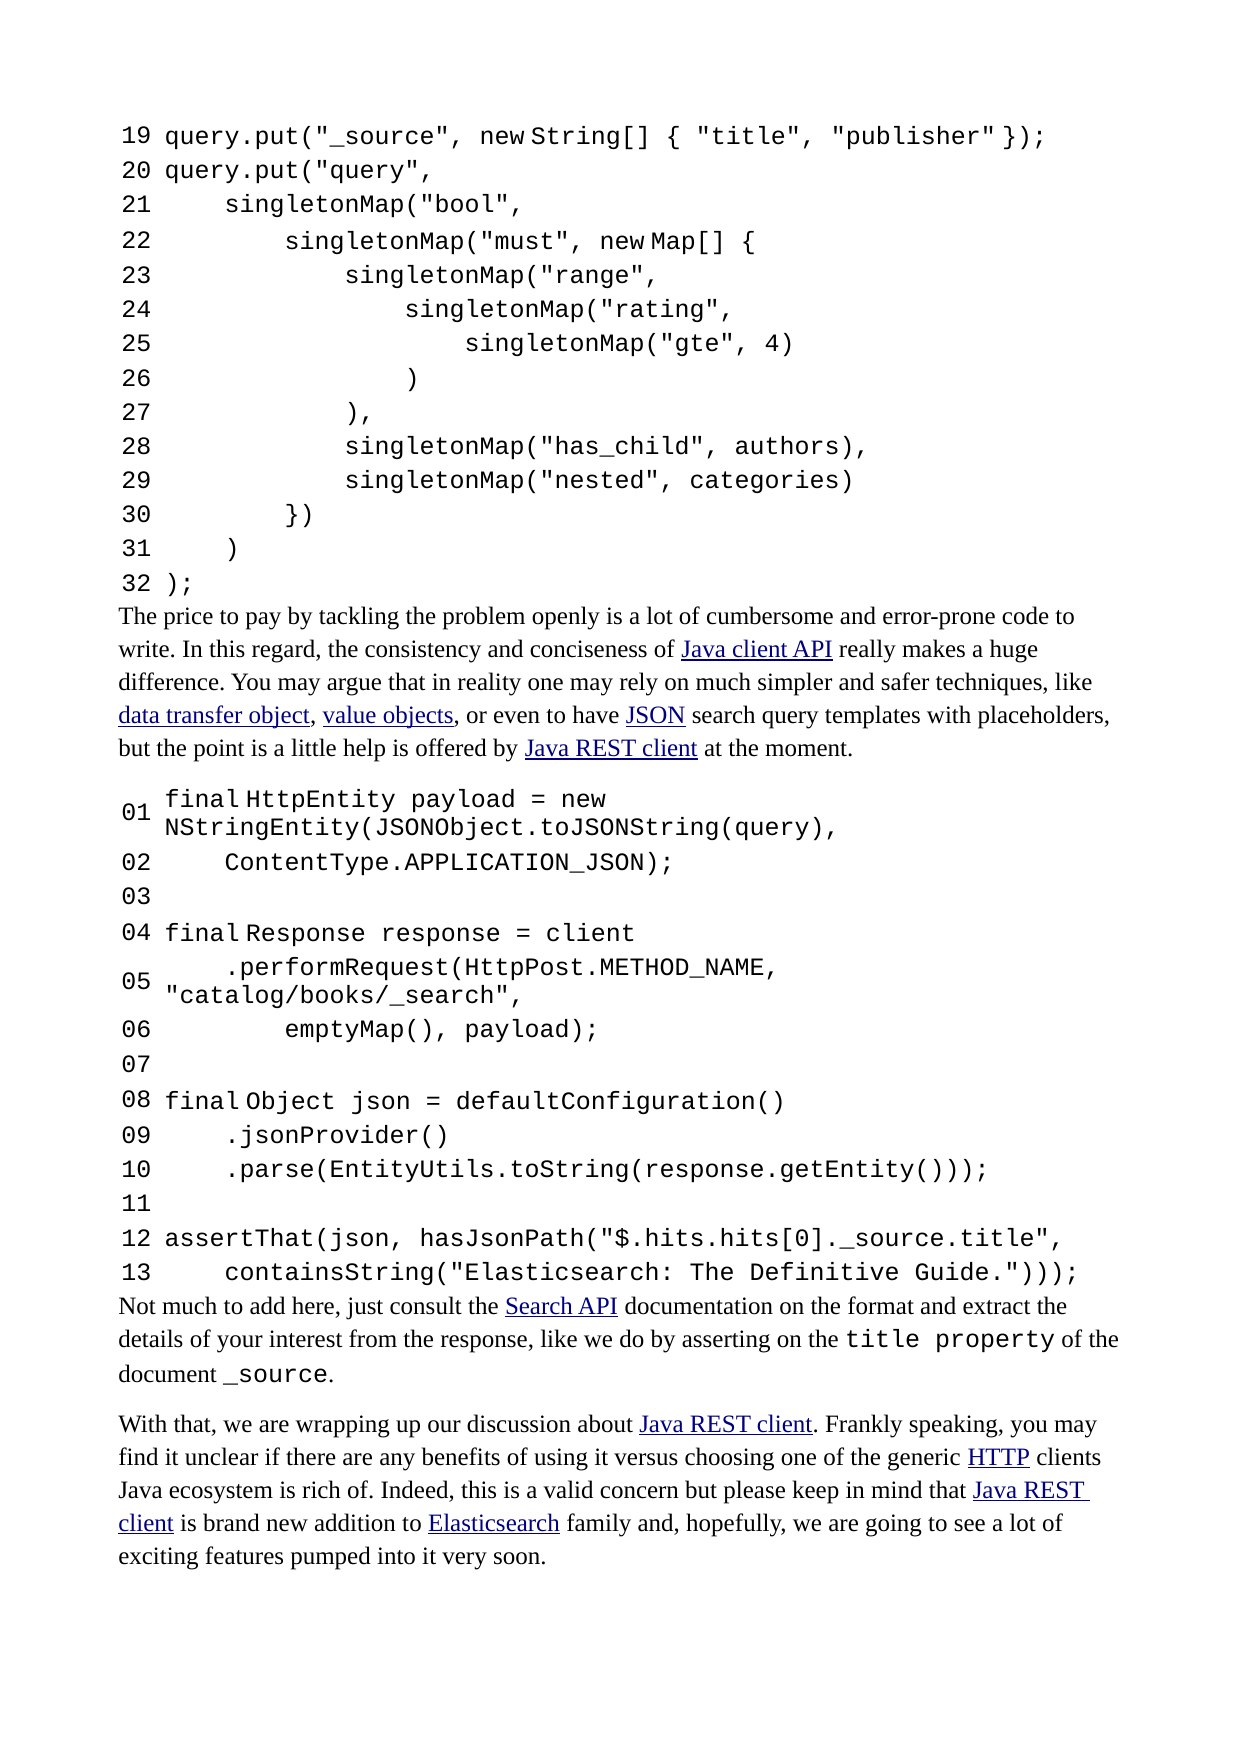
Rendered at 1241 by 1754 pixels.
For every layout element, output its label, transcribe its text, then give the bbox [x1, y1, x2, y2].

table_header 04 [118, 915, 161, 952]
table_header 29 [118, 465, 161, 499]
table_header [161, 1048, 181, 1083]
table_header 20 [118, 155, 161, 189]
table_header final Response response = client [161, 915, 652, 952]
text The price to pay by tackling the problem openly is a lot of cumbersome and error-prone code to write. In this regard, the consistency and conciseness of Java client API really makes a huge difference. You may argue that in reality one may rely on much simpler and safer techniques, like data transfer object, value objects, or even to have JSON search query templates with placeholders, but the point is a little help is offered by Java REST client at the moment. [118, 601, 1122, 762]
table_header ) [161, 362, 443, 396]
table_header 10 [118, 1154, 161, 1188]
table_header 03 [118, 880, 161, 915]
table_header 30 [118, 499, 161, 533]
table_header 31 [118, 533, 161, 567]
table_header ContentType.APPLICATION_JSON); [161, 846, 692, 880]
table_header 13 [118, 1257, 161, 1291]
table_header 26 [118, 362, 161, 396]
table_header .jsonProvider() [161, 1120, 466, 1154]
table_header emptyMap(), payload); [161, 1014, 619, 1048]
table_header [161, 880, 181, 915]
table_header 28 [118, 431, 161, 465]
table_header 09 [118, 1120, 161, 1154]
table_header 05 [118, 952, 161, 1014]
table_header 11 [118, 1188, 161, 1222]
table_header singletonMap("has_child", authors), [161, 431, 894, 465]
table_header 07 [118, 1048, 161, 1083]
table_header singletonMap("nested", categories) [161, 465, 878, 499]
table_header 22 [118, 223, 161, 260]
table_header ) [161, 533, 255, 567]
table_header 19 [118, 118, 161, 155]
table_header 32 [118, 567, 161, 601]
table_header 21 [118, 189, 161, 223]
table_header singletonMap("bool", [161, 189, 542, 223]
table_header assertThat(json, hasJsonPath("$.hits.hits[0]._source.title", [161, 1223, 1101, 1257]
table_header query.put("_source", new String[] { "title", "publisher" }); [161, 118, 1067, 155]
table_header ), [161, 396, 396, 431]
table_header 08 [118, 1083, 161, 1119]
table_header 27 [118, 396, 161, 431]
table_header 06 [118, 1014, 161, 1048]
text With that, we are wrapping up our discussion about Java REST client. Frankly speaking, you may find it unclear if there are any benefits of using it versus choosing one of the generic HTTP clients Java ecosystem is rich of. Indeed, this is a valid concern but please keep in mind that Java REST client is brand new addition to Elasticsearch family and, hopefully, we are going to see a lot of exciting features pumped into it very soon. [118, 1409, 1122, 1570]
table_header singletonMap("gte", 4) [161, 328, 823, 362]
table_header ); [161, 567, 208, 601]
table_header .performRequest(HttpPost.METHOD_NAME, "catalog/books/_search", [161, 952, 1122, 1014]
table_header 12 [118, 1223, 161, 1257]
table_header final HttpEntity payload = new NStringEntity(JSONObject.toJSONString(query), [161, 781, 1122, 846]
table_header singletonMap("must", new Map[] { [161, 223, 778, 260]
table_header query.put("query", [161, 155, 464, 189]
table_header 23 [118, 260, 161, 294]
table_header containsString("Elasticsearch: The Definitive Guide."))); [161, 1257, 1101, 1291]
table_header [161, 1188, 181, 1222]
table_header singletonMap("range", [161, 260, 682, 294]
table_header 24 [118, 294, 161, 328]
table_header 02 [118, 846, 161, 880]
table_header .parse(EntityUtils.toString(response.getEntity())); [161, 1154, 1009, 1188]
table_header 01 [118, 781, 161, 846]
table_header singletonMap("rating", [161, 294, 774, 328]
table_header }) [161, 499, 333, 533]
table_header final Object json = defaultConfiguration() [161, 1083, 803, 1119]
table_header 25 [118, 328, 161, 362]
text Not much to add here, just consult the Search API documentation on the format and extract the details of your interest from the response, like we do by asserting on the title property of the document _source. [118, 1291, 1122, 1390]
